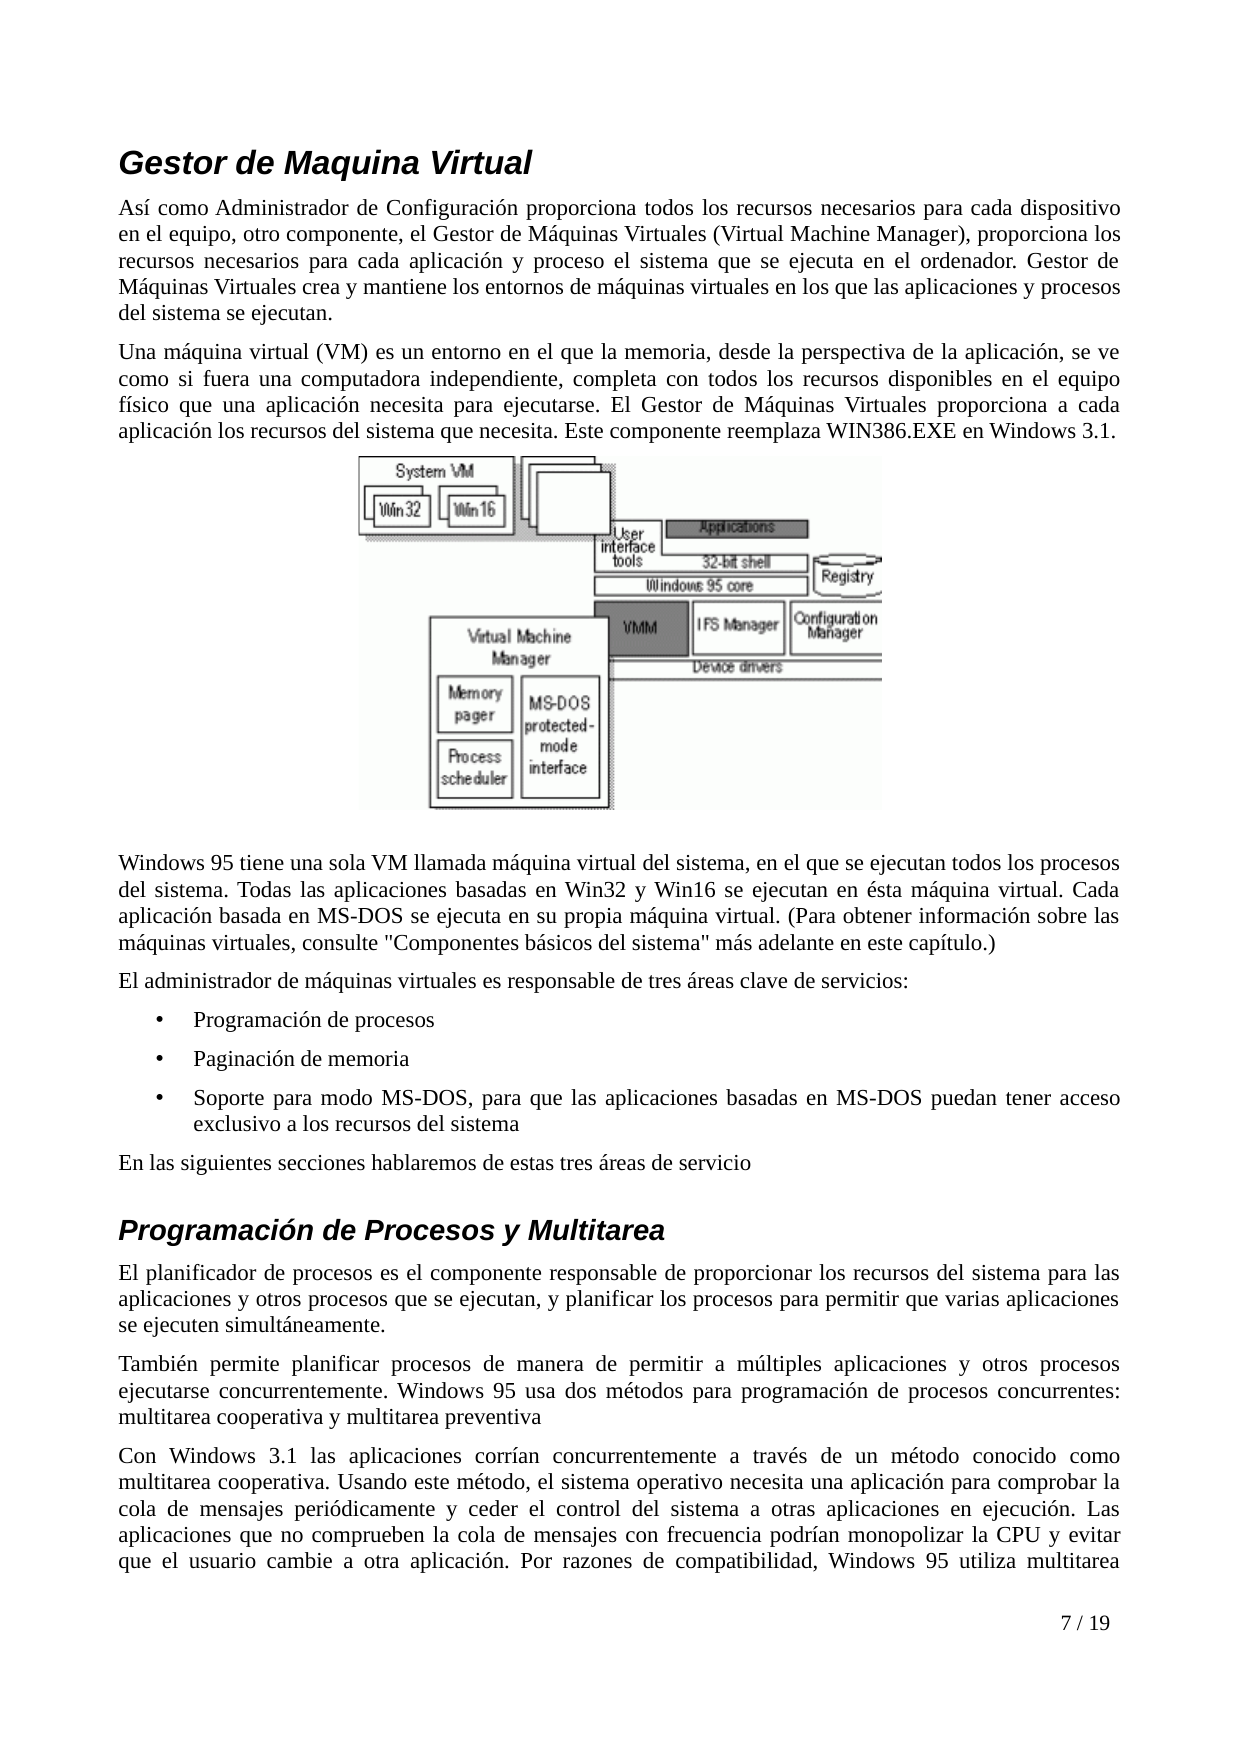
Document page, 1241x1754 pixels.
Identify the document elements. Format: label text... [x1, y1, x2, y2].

subtitle Gestor de Maquina Virtual [118, 143, 1122, 182]
text Windows 95 tiene una sola VM llamada máquina virtual del sistema, en el que se ejecutan todos los procesos del sistema. Todas las aplicaciones basadas en Win32 y Win16 se ejecutan en ésta máquina virtual. Cada aplicación basada en MS-DOS se ejecuta en su propia máquina virtual. (Para obtener información sobre las máquinas virtuales, consulte "Componentes básicos del sistema" más adelante en este capítulo.) [118, 849, 1122, 955]
text Así como Administrador de Configuración proporciona todos los recursos necesarios para cada dispositivo en el equipo, otro componente, el Gestor de Máquinas Virtuales (Virtual Machine Manager), proporciona los recursos necesarios para cada aplicación y proceso el sistema que se ejecuta en el ordenador. Gestor de Máquinas Virtuales crea y mantiene los entornos de máquinas virtuales en los que las aplicaciones y procesos del sistema se ejecutan. [118, 194, 1122, 326]
list Programación de procesos [156, 1006, 1122, 1033]
list Paginación de memoria [156, 1045, 1122, 1071]
list Soporte para modo MS-DOS, para que las aplicaciones basadas en MS-DOS puedan tener acceso exclusivo a los recursos del sistema [156, 1084, 1122, 1137]
text El planificador de procesos es el componente responsable de proporcionar los recursos del sistema para las aplicaciones y otros procesos que se ejecutan, y planificar los procesos para permitir que varias aplicaciones se ejecuten simultáneamente. [118, 1259, 1122, 1338]
text Una máquina virtual (VM) es un entorno en el que la memoria, desde la perspectiva de la aplicación, se ve como si fuera una computadora independiente, completa con todos los recursos disponibles en el equipo físico que una aplicación necesita para ejecutarse. El Gestor de Máquinas Virtuales proporciona a cada aplicación los recursos del sistema que necesita. Este componente reemplaza WIN386.EXE en Windows 3.1. [118, 338, 1122, 444]
text El administrador de máquinas virtuales es responsable de tres áreas clave de servicios: [118, 967, 1122, 994]
text Con Windows 3.1 las aplicaciones corrían concurrentemente a través de un método conocido como multitarea cooperativa. Usando este método, el sistema operativo necesita una aplicación para comprobar la cola de mensajes periódicamente y ceder el control del sistema a otras aplicaciones en ejecución. Las aplicaciones que no comprueben la cola de mensajes con frecuencia podrían monopolizar la CPU y evitar que el usuario cambie a otra aplicación. Por razones de compatibilidad, Windows 95 utiliza multitarea [118, 1442, 1122, 1574]
text También permite planificar procesos de manera de permitir a múltiples aplicaciones y otros procesos ejecutarse concurrentemente. Windows 95 usa dos métodos para programación de procesos concurrentes: multitarea cooperativa y multitarea preventiva [118, 1350, 1122, 1429]
picture [358, 456, 882, 810]
subtitle Programación de Procesos y Multitarea [118, 1213, 1122, 1246]
text En las siguientes secciones hablaremos de estas tres áreas de servicio [118, 1149, 1122, 1176]
